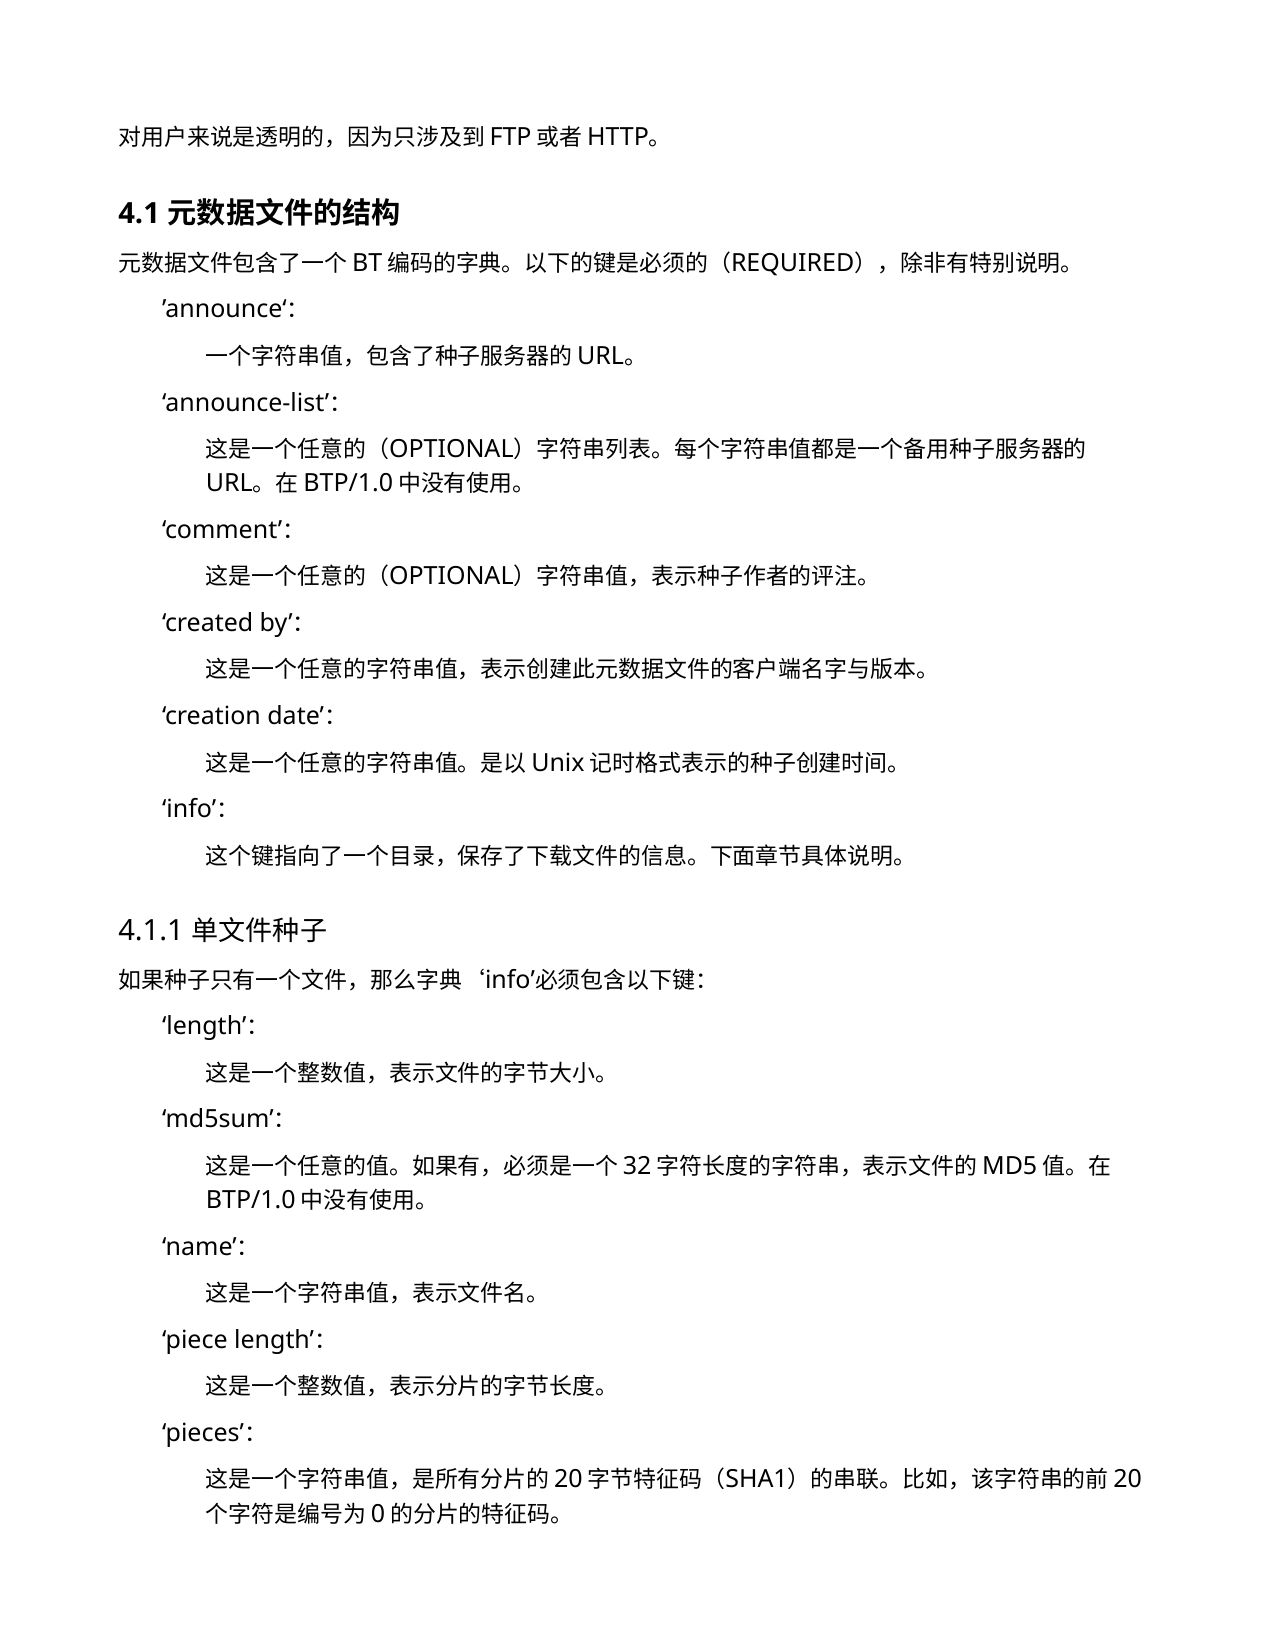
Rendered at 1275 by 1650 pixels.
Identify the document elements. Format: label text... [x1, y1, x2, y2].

text ‘comment’： [118, 511, 1157, 546]
text ‘name’： [118, 1228, 1157, 1262]
text ‘info’： [118, 791, 1157, 825]
text ‘length’： [118, 1008, 1157, 1042]
text 这是一个任意的值。如果有，必须是一个32字符长度的字符串，表示文件的MD5值。在 BTP/1.0中没有使用。 [118, 1148, 1157, 1216]
text 如果种子只有一个文件，那么字典‘info’必须包含以下键： [118, 961, 1157, 996]
text 这是一个字符串值，是所有分片的20字节特征码（SHA1）的串联。比如，该字符串的前20 个字符是编号为0的分片的特征码。 [118, 1461, 1157, 1529]
text 这个键指向了一个目录，保存了下载文件的信息。下面章节具体说明。 [118, 837, 1157, 871]
text 这是一个整数值，表示分片的字节长度。 [118, 1368, 1157, 1402]
text ‘created by’： [118, 604, 1157, 639]
text 这是一个整数值，表示文件的字节大小。 [118, 1054, 1157, 1089]
text 对用户来说是透明的，因为只涉及到FTP或者HTTP。 [118, 118, 1157, 152]
text ‘pieces’： [118, 1414, 1157, 1449]
text ‘creation date’： [118, 698, 1157, 732]
subtitle 4.1 元数据文件的结构 [118, 190, 1157, 232]
text 元数据文件包含了一个BT编码的字典。以下的键是必须的（REQUIRED），除非有特别说明。 [118, 244, 1157, 279]
text ’announce‘： [118, 291, 1157, 325]
text 这是一个任意的字符串值，表示创建此元数据文件的客户端名字与版本。 [118, 651, 1157, 685]
text 这是一个任意的（OPTIONAL）字符串值，表示种子作者的评注。 [118, 558, 1157, 592]
text ‘announce-list’： [118, 384, 1157, 418]
text 这是一个任意的（OPTIONAL）字符串列表。每个字符串值都是一个备用种子服务器的 URL。在BTP/1.0中没有使用。 [118, 431, 1157, 499]
subtitle 4.1.1 单文件种子 [118, 909, 1157, 949]
text ‘md5sum’： [118, 1101, 1157, 1135]
text 这是一个字符串值，表示文件名。 [118, 1275, 1157, 1309]
text 一个字符串值，包含了种子服务器的URL。 [118, 338, 1157, 372]
text ‘piece length’： [118, 1321, 1157, 1356]
text 这是一个任意的字符串值。是以Unix记时格式表示的种子创建时间。 [118, 744, 1157, 778]
